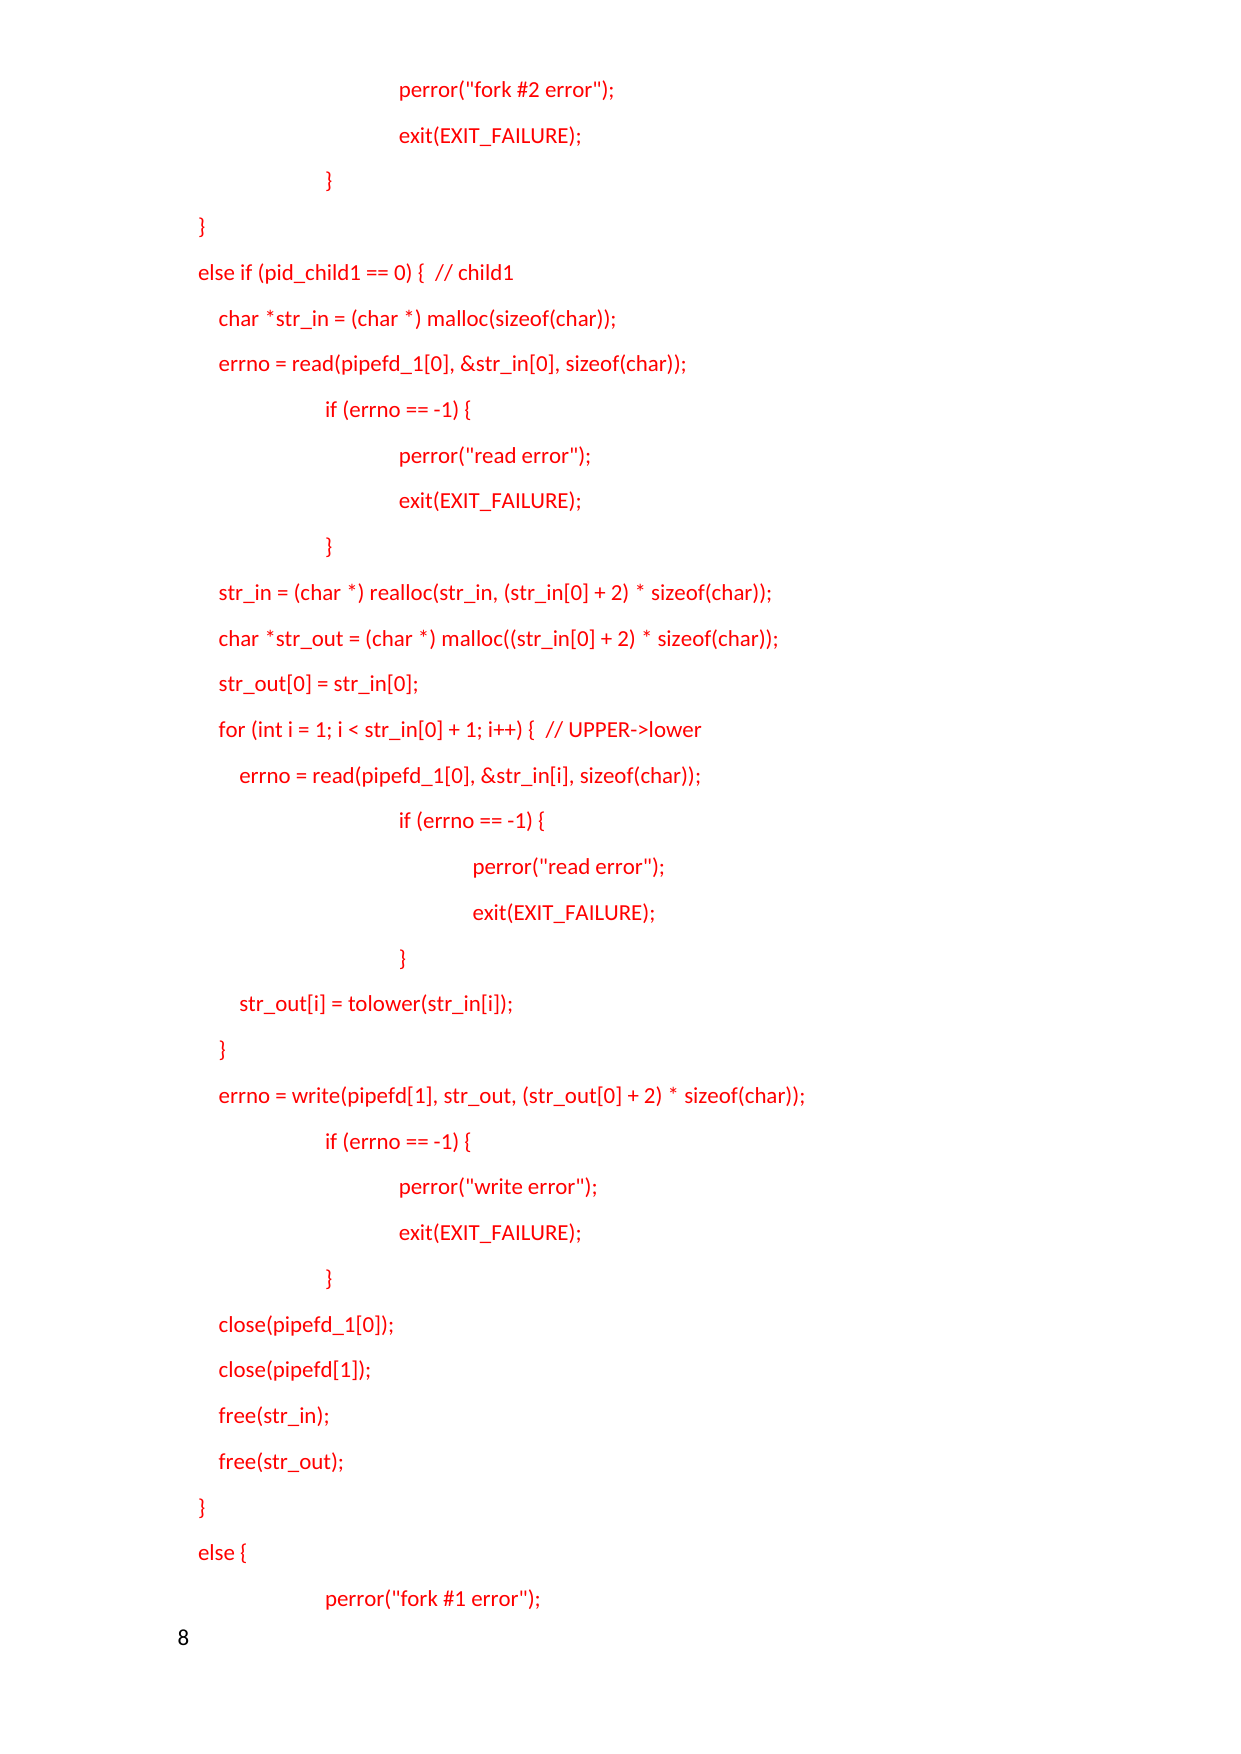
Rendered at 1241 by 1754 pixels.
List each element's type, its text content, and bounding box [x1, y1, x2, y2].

text close(pipefd[1]); [177, 1355, 1152, 1383]
text exit(EXIT_FAILURE); [177, 898, 1152, 926]
text } [177, 1493, 1152, 1521]
text perror("read error"); [177, 441, 1152, 469]
text perror("fork #2 error"); [177, 75, 1152, 103]
text errno = read(pipefd_1[0], &str_in[i], sizeof(char)); [177, 761, 1152, 789]
text if (errno == -1) { [177, 807, 1152, 835]
text else { [177, 1538, 1152, 1566]
text perror("read error"); [177, 852, 1152, 880]
text perror("write error"); [177, 1172, 1152, 1201]
text char *str_out = (char *) malloc((str_in[0] + 2) * sizeof(char)); [177, 624, 1152, 652]
text for (int i = 1; i < str_in[0] + 1; i++) { // UPPER->lower [177, 715, 1152, 743]
text exit(EXIT_FAILURE); [177, 487, 1152, 514]
text } [177, 166, 1152, 194]
text errno = read(pipefd_1[0], &str_in[0], sizeof(char)); [177, 349, 1152, 377]
text } [177, 1035, 1152, 1063]
text if (errno == -1) { [177, 395, 1152, 423]
text errno = write(pipefd[1], str_out, (str_out[0] + 2) * sizeof(char)); [177, 1081, 1152, 1109]
text perror("fork #1 error"); [177, 1584, 1152, 1612]
text } [177, 212, 1152, 240]
text close(pipefd_1[0]); [177, 1310, 1152, 1338]
text if (errno == -1) { [177, 1127, 1152, 1155]
text str_in = (char *) realloc(str_in, (str_in[0] + 2) * sizeof(char)); [177, 578, 1152, 606]
text str_out[i] = tolower(str_in[i]); [177, 989, 1152, 1018]
text } [177, 944, 1152, 972]
text char *str_in = (char *) malloc(sizeof(char)); [177, 304, 1152, 332]
text } [177, 1264, 1152, 1292]
text exit(EXIT_FAILURE); [177, 121, 1152, 149]
text exit(EXIT_FAILURE); [177, 1218, 1152, 1246]
text free(str_out); [177, 1447, 1152, 1475]
text else if (pid_child1 == 0) { // child1 [177, 258, 1152, 286]
text } [177, 532, 1152, 560]
text str_out[0] = str_in[0]; [177, 669, 1152, 697]
text free(str_in); [177, 1401, 1152, 1429]
